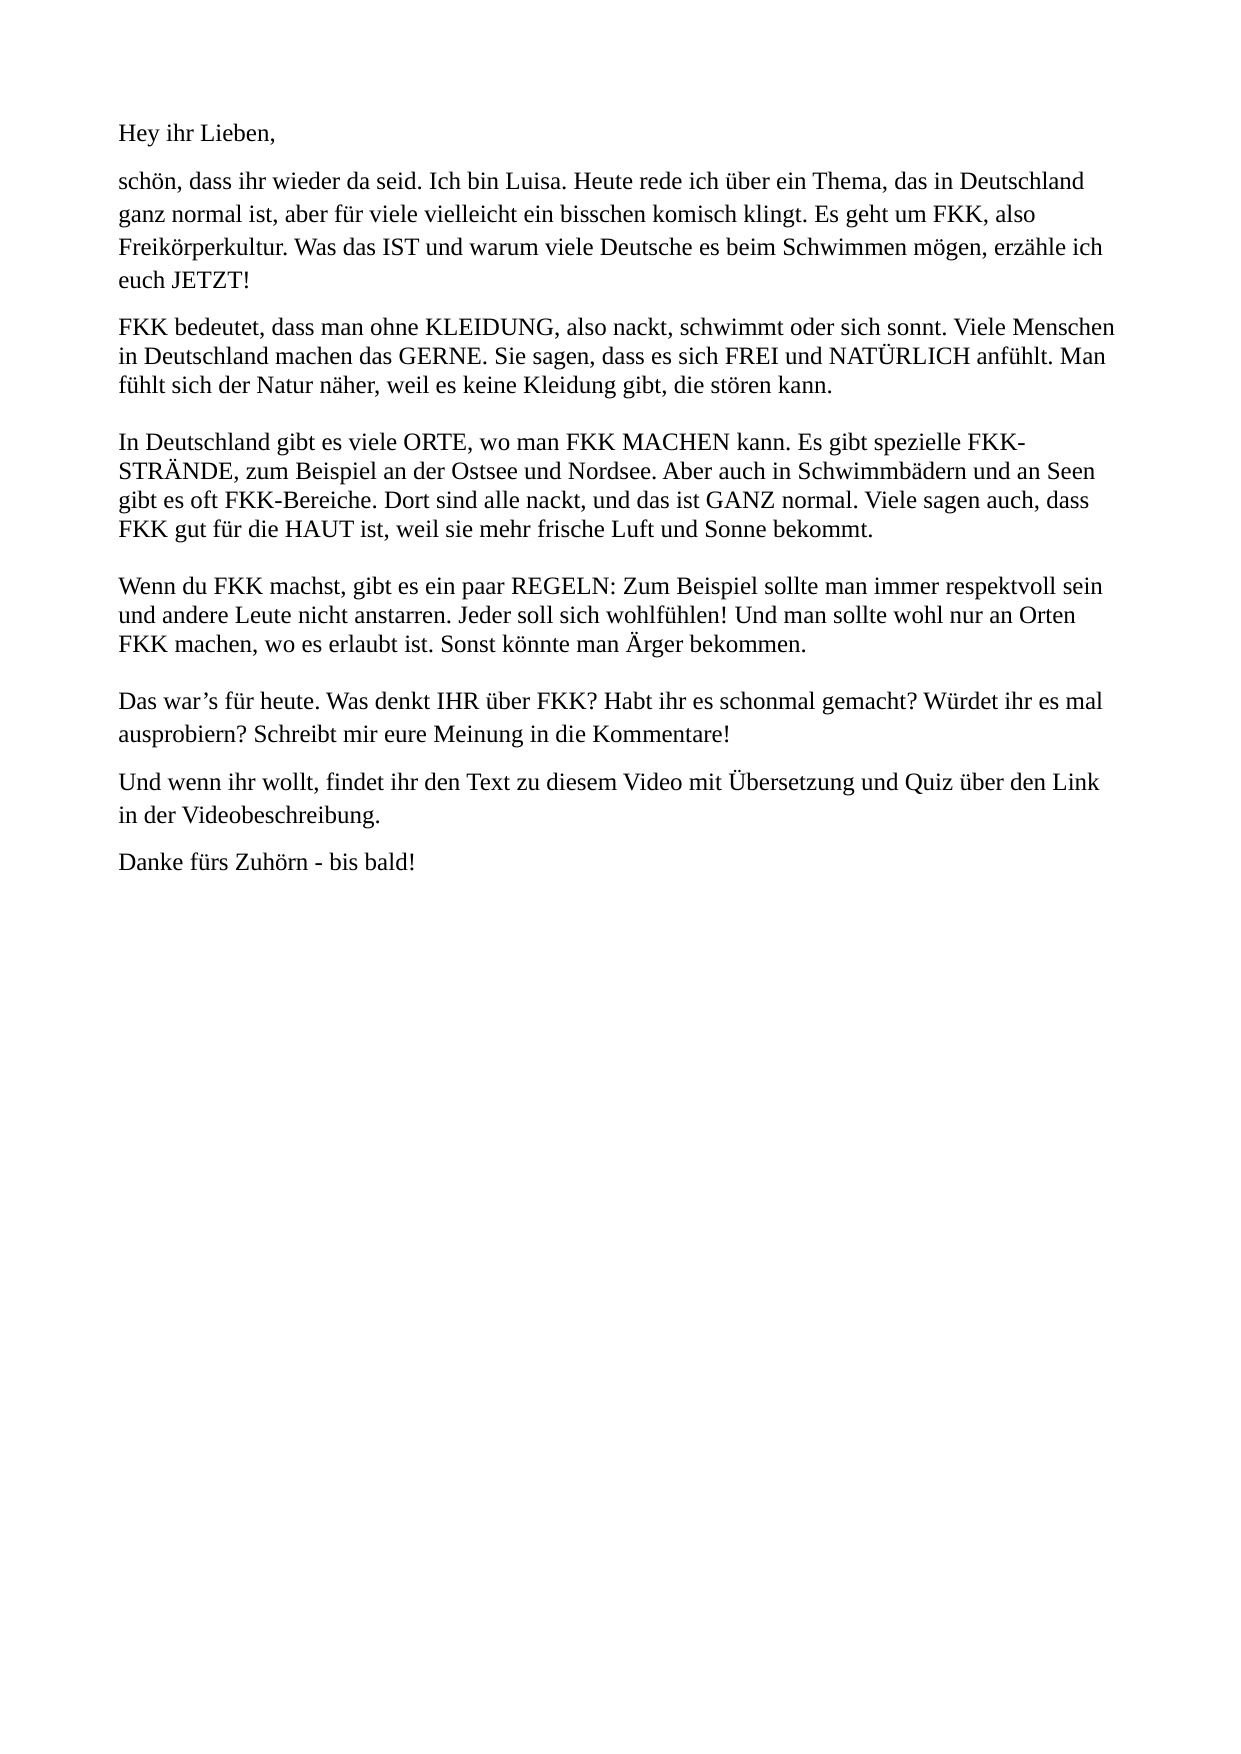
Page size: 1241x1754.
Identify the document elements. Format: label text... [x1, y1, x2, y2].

text schön, dass ihr wieder da seid. Ich bin Luisa. Heute rede ich über ein Thema, das in Deutschland ganz normal ist, aber für viele vielleicht ein bisschen komisch klingt. Es geht um FKK, also Freikörperkultur. Was das IST und warum viele Deutsche es beim Schwimmen mögen, erzähle ich euch JETZT! [118, 166, 1122, 293]
text Hey ihr Lieben, [118, 118, 1122, 147]
text FKK bedeutet, dass man ohne KLEIDUNG, also nackt, schwimmt oder sich sonnt. Viele Menschen in Deutschland machen das GERNE. Sie sagen, dass es sich FREI und NATÜRLICH anfühlt. Man fühlt sich der Natur näher, weil es keine Kleidung gibt, die stören kann. [118, 312, 1122, 399]
text Danke fürs Zuhörn - bis bald! [118, 847, 1122, 876]
text Wenn du FKK machst, gibt es ein paar REGELN: Zum Beispiel sollte man immer respektvoll sein und andere Leute nicht anstarren. Jeder soll sich wohlfühlen! Und man sollte wohl nur an Orten FKK machen, wo es erlaubt ist. Sonst könnte man Ärger bekommen. [118, 571, 1122, 657]
text Das war’s für heute. Was denkt IHR über FKK? Habt ihr es schonmal gemacht? Würdet ihr es mal ausprobiern? Schreibt mir eure Meinung in die Kommentare! [118, 686, 1122, 748]
text Und wenn ihr wollt, findet ihr den Text zu diesem Video mit Übersetzung und Quiz über den Link in der Videobeschreibung. [118, 767, 1122, 828]
text In Deutschland gibt es viele ORTE, wo man FKK MACHEN kann. Es gibt spezielle FKK-STRÄNDE, zum Beispiel an der Ostsee und Nordsee. Aber auch in Schwimmbädern und an Seen gibt es oft FKK-Bereiche. Dort sind alle nackt, und das ist GANZ normal. Viele sagen auch, dass FKK gut für die HAUT ist, weil sie mehr frische Luft und Sonne bekommt. [118, 427, 1122, 542]
